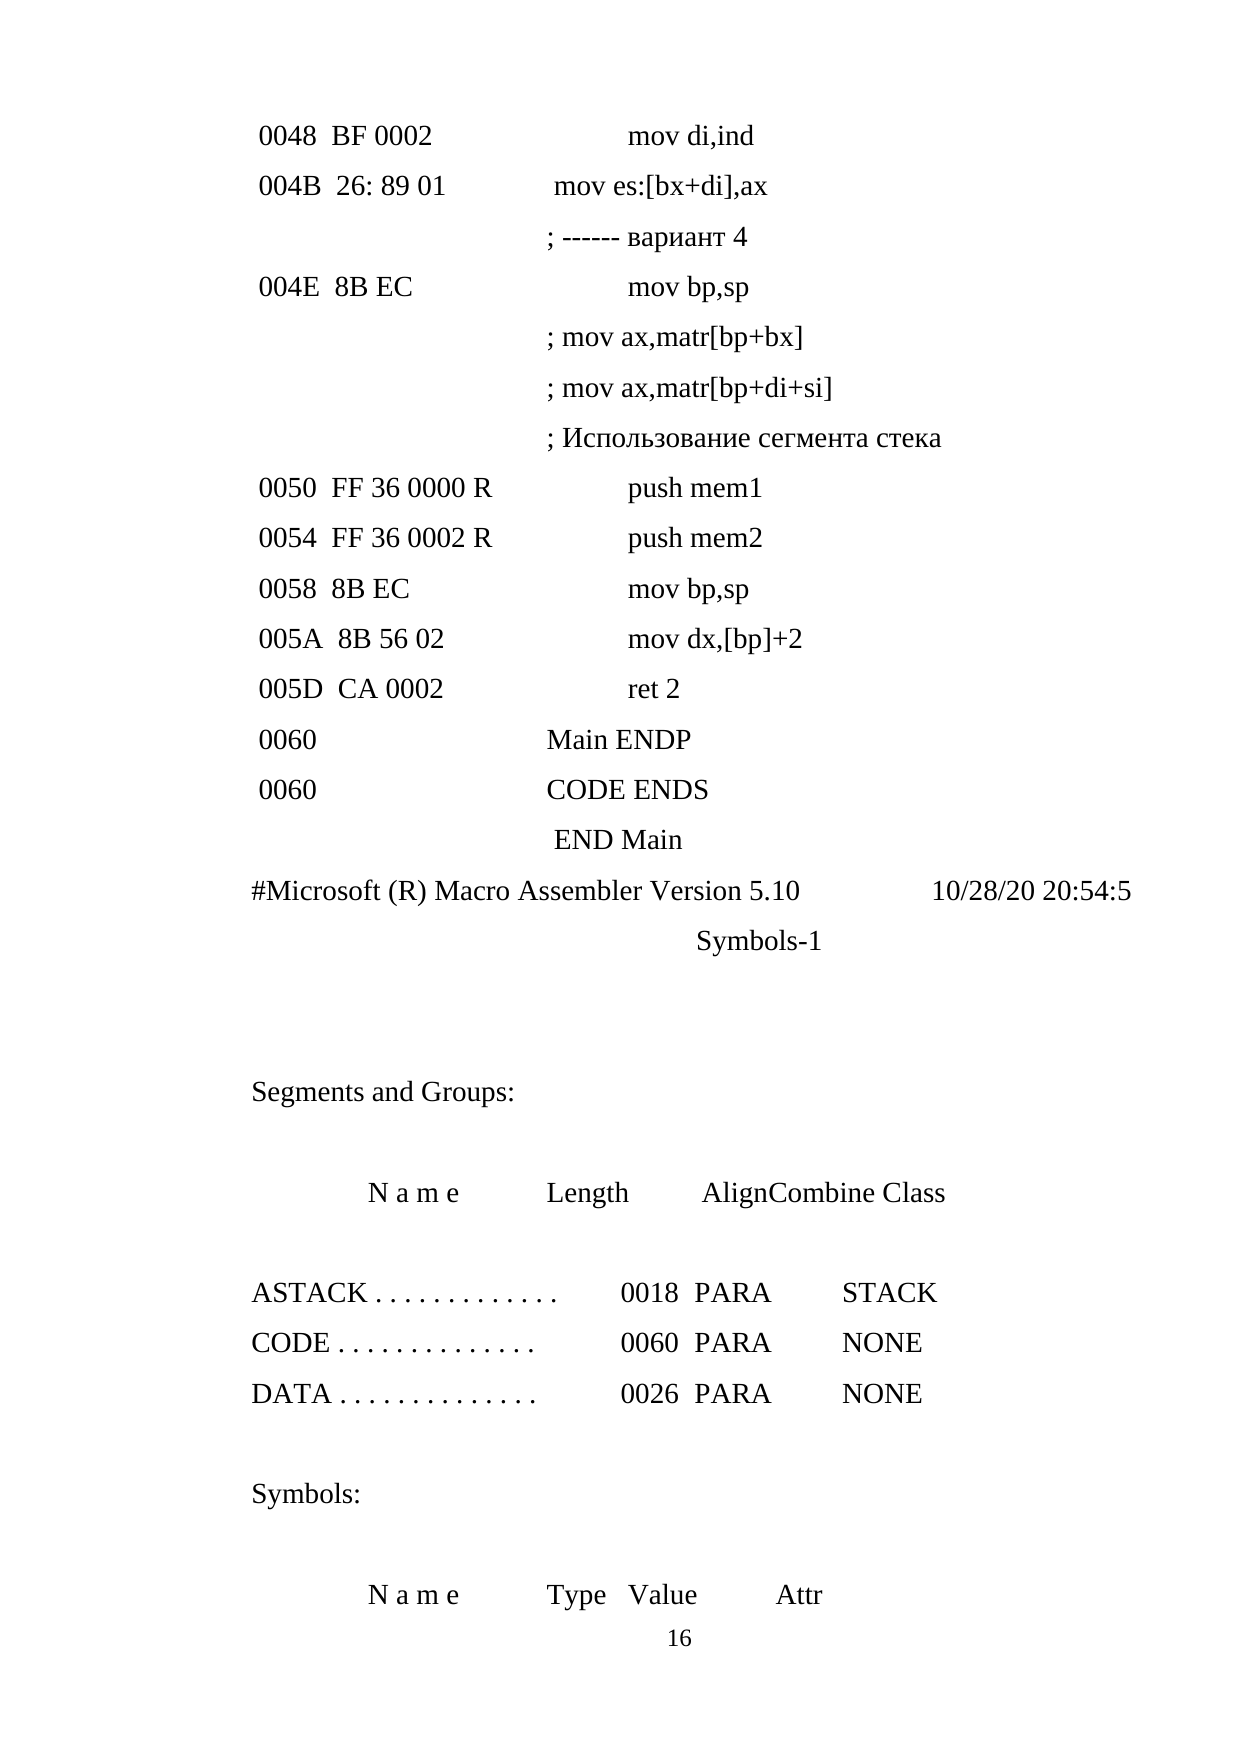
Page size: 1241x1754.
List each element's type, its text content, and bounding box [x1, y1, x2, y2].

text 0048 BF 0002 mov di,ind [177, 118, 1181, 152]
text 0060 CODE ENDS [177, 772, 1181, 806]
text #Microsoft (R) Macro Assembler Version 5.10 10/28/20 20:54:5 [177, 873, 1181, 906]
text Symbols-1 [177, 923, 1181, 957]
text ; mov ax,matr[bp+bx] [177, 319, 1181, 353]
text ASTACK . . . . . . . . . . . . . 0018 PARA STACK [177, 1275, 1181, 1309]
text END Main [177, 822, 1181, 856]
text ; Использование сегмента стека [177, 420, 1181, 453]
text 0060 Main ENDP [177, 722, 1181, 755]
text ; mov ax,matr[bp+di+si] [177, 370, 1181, 403]
text Segments and Groups: [177, 1074, 1181, 1108]
text ; ------ вариант 4 [177, 219, 1181, 252]
text CODE . . . . . . . . . . . . . . 0060 PARA NONE [177, 1326, 1181, 1359]
text 005D CA 0002 ret 2 [177, 672, 1181, 705]
text N a m e Length Align Combine Class [177, 1175, 1181, 1208]
text 004E 8B EC mov bp,sp [177, 269, 1181, 303]
text N a m e Type Value Attr [177, 1577, 1181, 1611]
text 0050 FF 36 0000 R push mem1 [177, 470, 1181, 504]
text 005A 8B 56 02 mov dx,[bp]+2 [177, 621, 1181, 655]
text DATA . . . . . . . . . . . . . . 0026 PARA NONE [177, 1376, 1181, 1409]
text Symbols: [177, 1477, 1181, 1510]
text 004B 26: 89 01 mov es:[bx+di],ax [177, 168, 1181, 202]
text 0058 8B EC mov bp,sp [177, 571, 1181, 604]
text 0054 FF 36 0002 R push mem2 [177, 521, 1181, 554]
